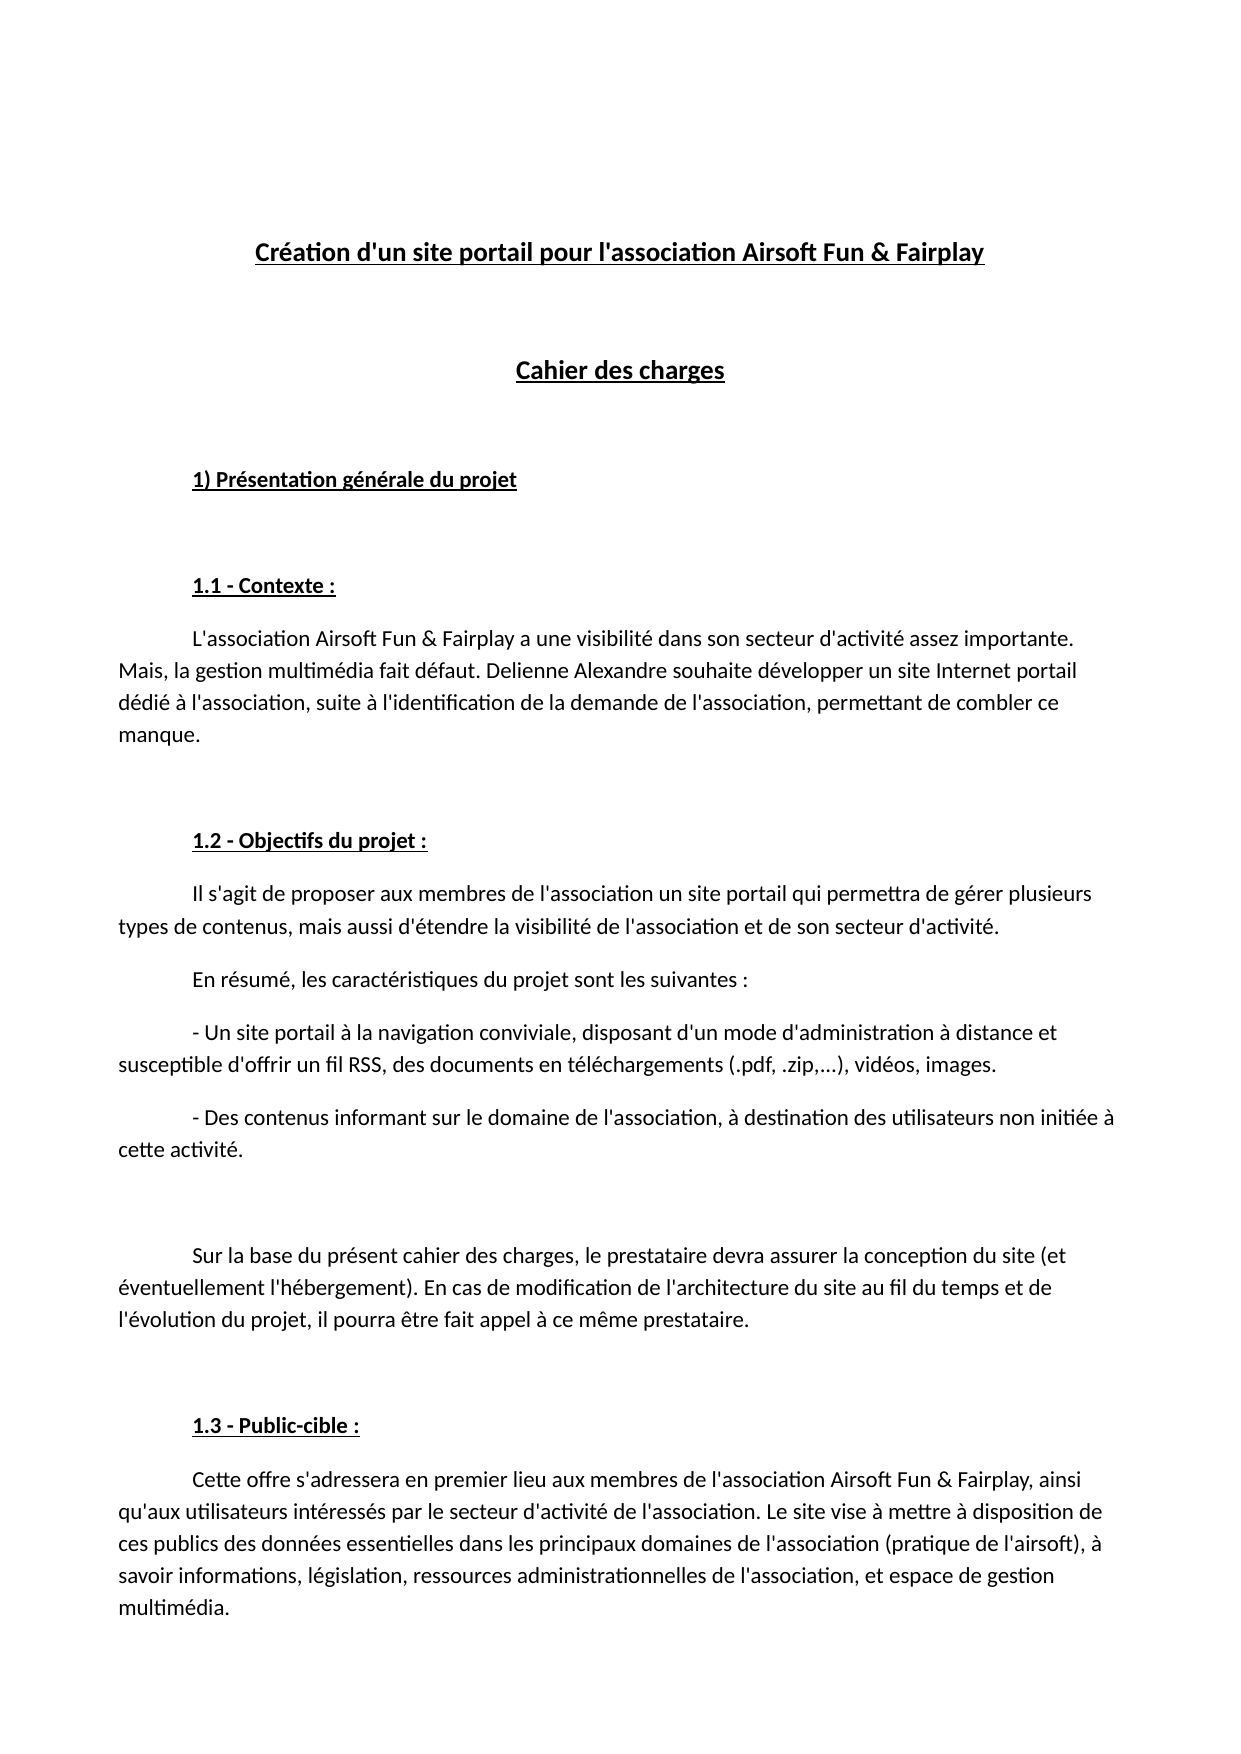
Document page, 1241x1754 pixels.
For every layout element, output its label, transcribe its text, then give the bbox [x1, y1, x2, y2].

text Cahier des charges [118, 353, 1122, 386]
text En résumé, les caractéristiques du projet sont les suivantes : [118, 965, 1122, 993]
text 1) Présentation générale du projet [118, 465, 1122, 493]
text 1.1 - Contexte : [118, 571, 1122, 599]
text Cette offre s'adressera en premier lieu aux membres de l'association Airsoft Fun & Fairplay, ainsi qu'aux utilisateurs intéressés par le secteur d'activité de l'association. Le site vise à mettre à disposition de ces publics des données essentielles dans les principaux domaines de l'association (pratique de l'airsoft), à savoir informations, législation, ressources administrationnelles de l'association, et espace de gestion multimédia. [118, 1465, 1122, 1621]
text - Des contenus informant sur le domaine de l'association, à destination des utilisateurs non initiée à cette activité. [118, 1103, 1122, 1163]
text Sur la base du présent cahier des charges, le prestataire devra assurer la conception du site (et éventuellement l'hébergement). En cas de modification de l'architecture du site au fil du temps et de l'évolution du projet, il pourra être fait appel à ce même prestataire. [118, 1241, 1122, 1334]
text - Un site portail à la navigation conviviale, disposant d'un mode d'administration à distance et susceptible d'offrir un fil RSS, des documents en téléchargements (.pdf, .zip,...), vidéos, images. [118, 1018, 1122, 1078]
text Création d'un site portail pour l'association Airsoft Fun & Fairplay [118, 236, 1122, 269]
text Il s'agit de proposer aux membres de l'association un site portail qui permettra de gérer plusieurs types de contenus, mais aussi d'étendre la visibilité de l'association et de son secteur d'activité. [118, 879, 1122, 940]
text 1.3 - Public-cible : [118, 1412, 1122, 1440]
text 1.2 - Objectifs du projet : [118, 827, 1122, 854]
text L'association Airsoft Fun & Fairplay a une visibilité dans son secteur d'activité assez importante. Mais, la gestion multimédia fait défaut. Delienne Alexandre souhaite développer un site Internet portail dédié à l'association, suite à l'identification de la demande de l'association, permettant de combler ce manque. [118, 624, 1122, 748]
